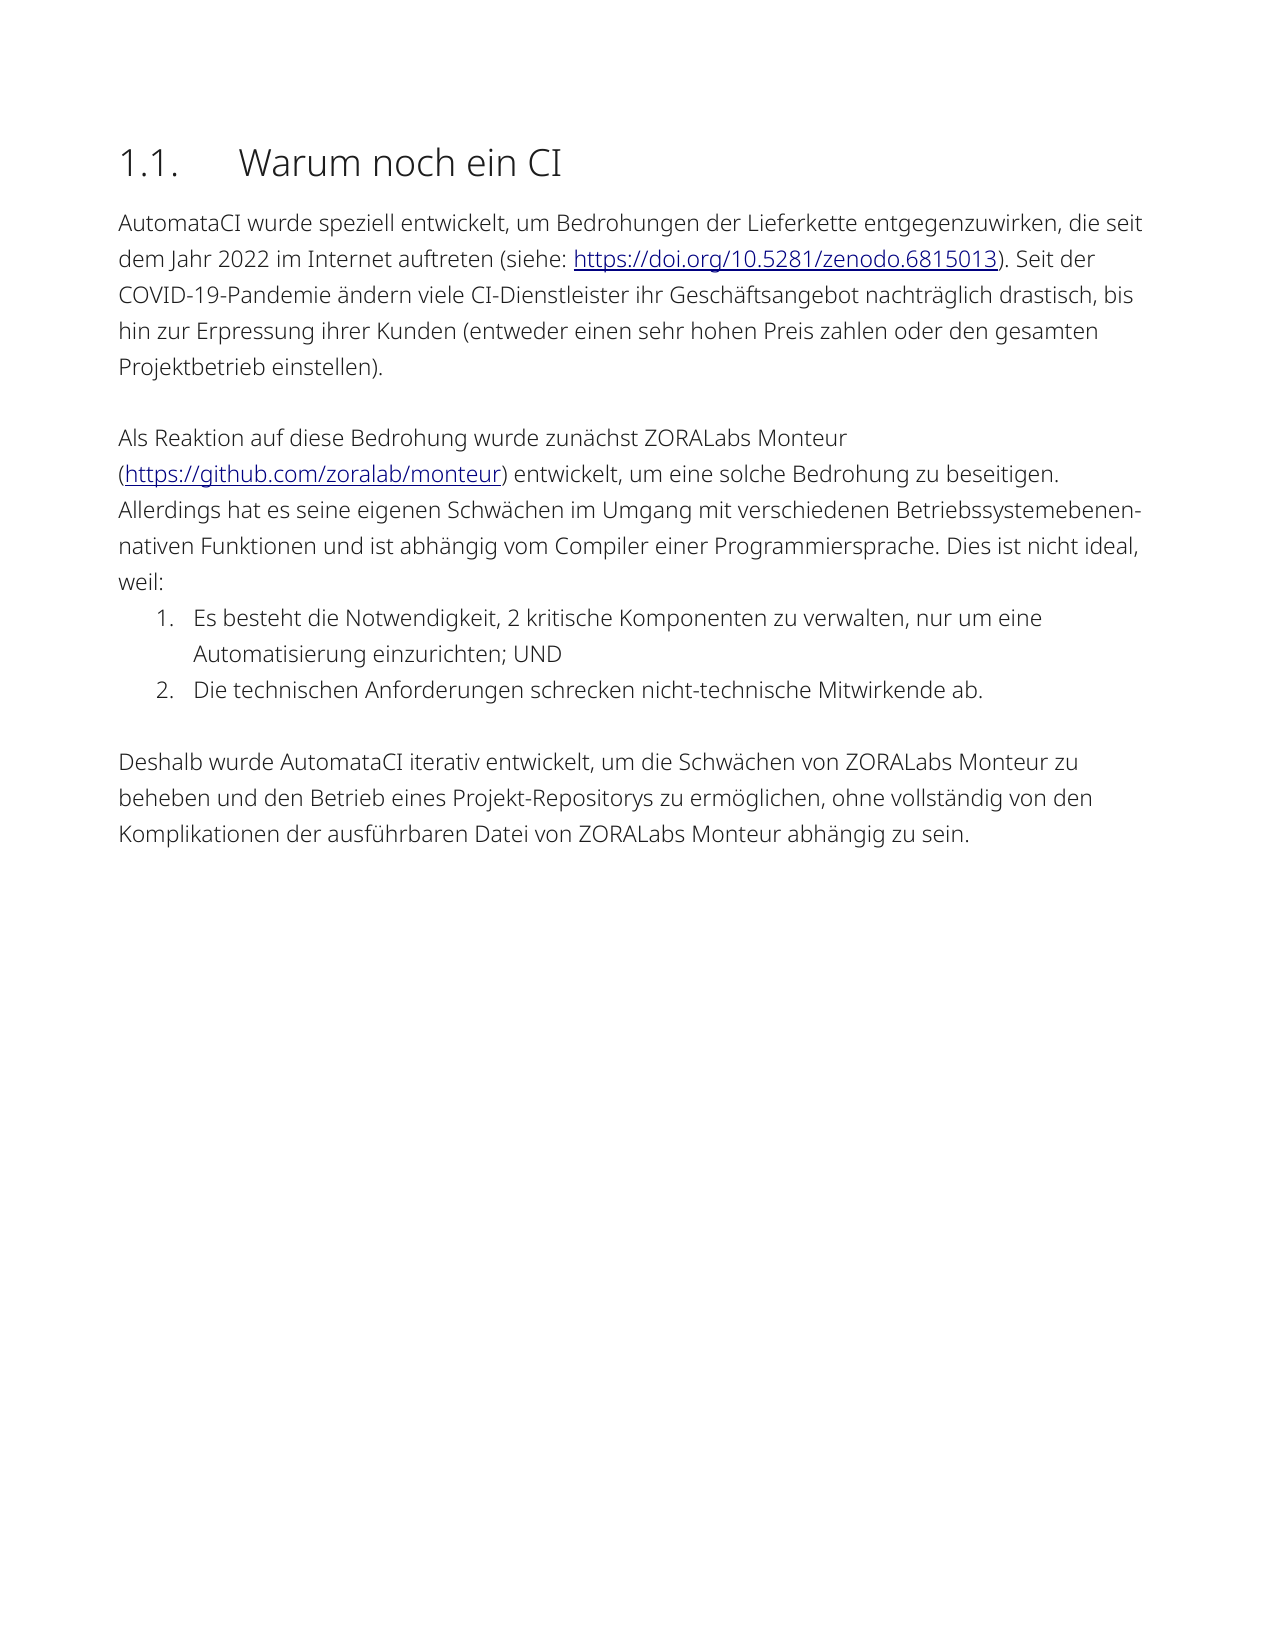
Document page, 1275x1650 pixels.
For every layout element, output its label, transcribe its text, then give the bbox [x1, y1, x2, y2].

text Deshalb wurde AutomataCI iterativ entwickelt, um die Schwächen von ZORALabs Monteur zu beheben und den Betrieb eines Projekt-Repositorys zu ermöglichen, ohne vollständig von den Komplikationen der ausführbaren Datei von ZORALabs Monteur abhängig zu sein. [118, 746, 1157, 849]
list Es besteht die Notwendigkeit, 2 kritische Komponenten zu verwalten, nur um eine Automatisierung einzurichten; UND [156, 602, 1157, 669]
text AutomataCI wurde speziell entwickelt, um Bedrohungen der Lieferkette entgegenzuwirken, die seit dem Jahr 2022 im Internet auftreten (siehe: https://doi.org/10.5281/zenodo.6815013). Seit der COVID-19-Pandemie ändern viele CI-Dienstleister ihr Geschäftsangebot nachträglich drastisch, bis hin zur Erpressung ihrer Kunden (entweder einen sehr hohen Preis zahlen oder den gesamten Projektbetrieb einstellen). [118, 207, 1157, 382]
subtitle Warum noch ein CI [118, 136, 1157, 187]
text Als Reaktion auf diese Bedrohung wurde zunächst ZORALabs Monteur (https://github.com/zoralab/monteur) entwickelt, um eine solche Bedrohung zu beseitigen. Allerdings hat es seine eigenen Schwächen im Umgang mit verschiedenen Betriebssystemebenen-nativen Funktionen und ist abhängig vom Compiler einer Programmiersprache. Dies ist nicht ideal, weil: [118, 422, 1157, 597]
list Die technischen Anforderungen schrecken nicht-technische Mitwirkende ab. [156, 674, 1157, 705]
